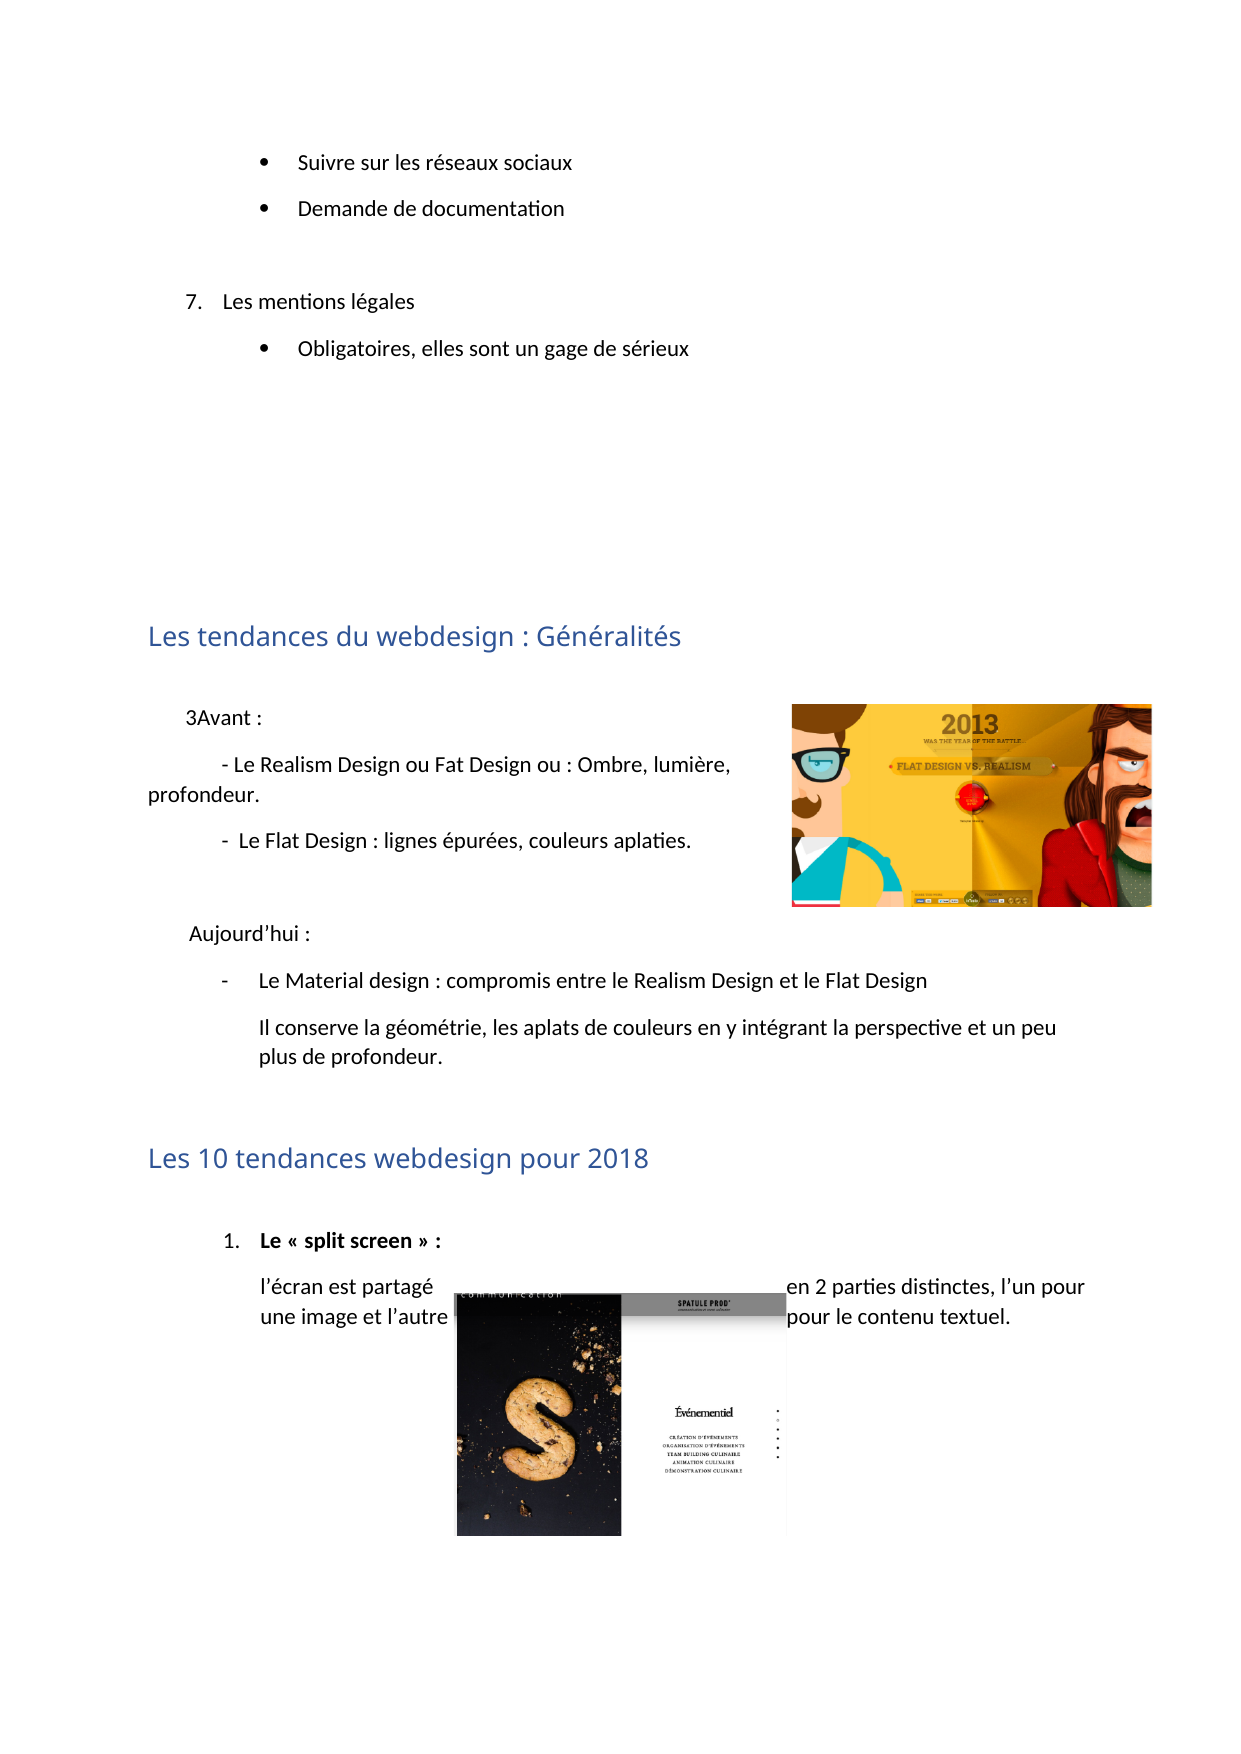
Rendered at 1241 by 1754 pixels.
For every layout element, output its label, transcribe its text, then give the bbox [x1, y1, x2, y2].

list Demande de documentation [260, 194, 1093, 222]
text - Le Realism Design ou Fat Design ou : Ombre, lumière, profondeur. [148, 750, 791, 808]
subtitle Les 10 tendances webdesign pour 2018 [148, 1140, 1093, 1177]
subtitle Les tendances du webdesign : Généralités [148, 617, 1093, 654]
list Les mentions légales [185, 287, 1093, 315]
list Le « split screen » : [223, 1226, 1093, 1254]
list Suivre sur les réseaux sociaux [260, 148, 1093, 176]
text - Le Flat Design : lignes épurées, couleurs aplaties. [148, 826, 791, 854]
list l’écran est partagé en 2 parties distinctes, l’un pour une image et l’autre pour le contenu textuel. [260, 1272, 1093, 1330]
text Aujourd’hui : [148, 919, 1093, 947]
list Le Material design : compromis entre le Realism Design et le Flat Design [221, 966, 1093, 994]
text 3Avant : [148, 703, 1093, 731]
list Il conserve la géométrie, les aplats de couleurs en y intégrant la perspective et un peu plus de profondeur. [258, 1013, 1093, 1071]
list Obligatoires, elles sont un gage de sérieux [260, 334, 1093, 362]
